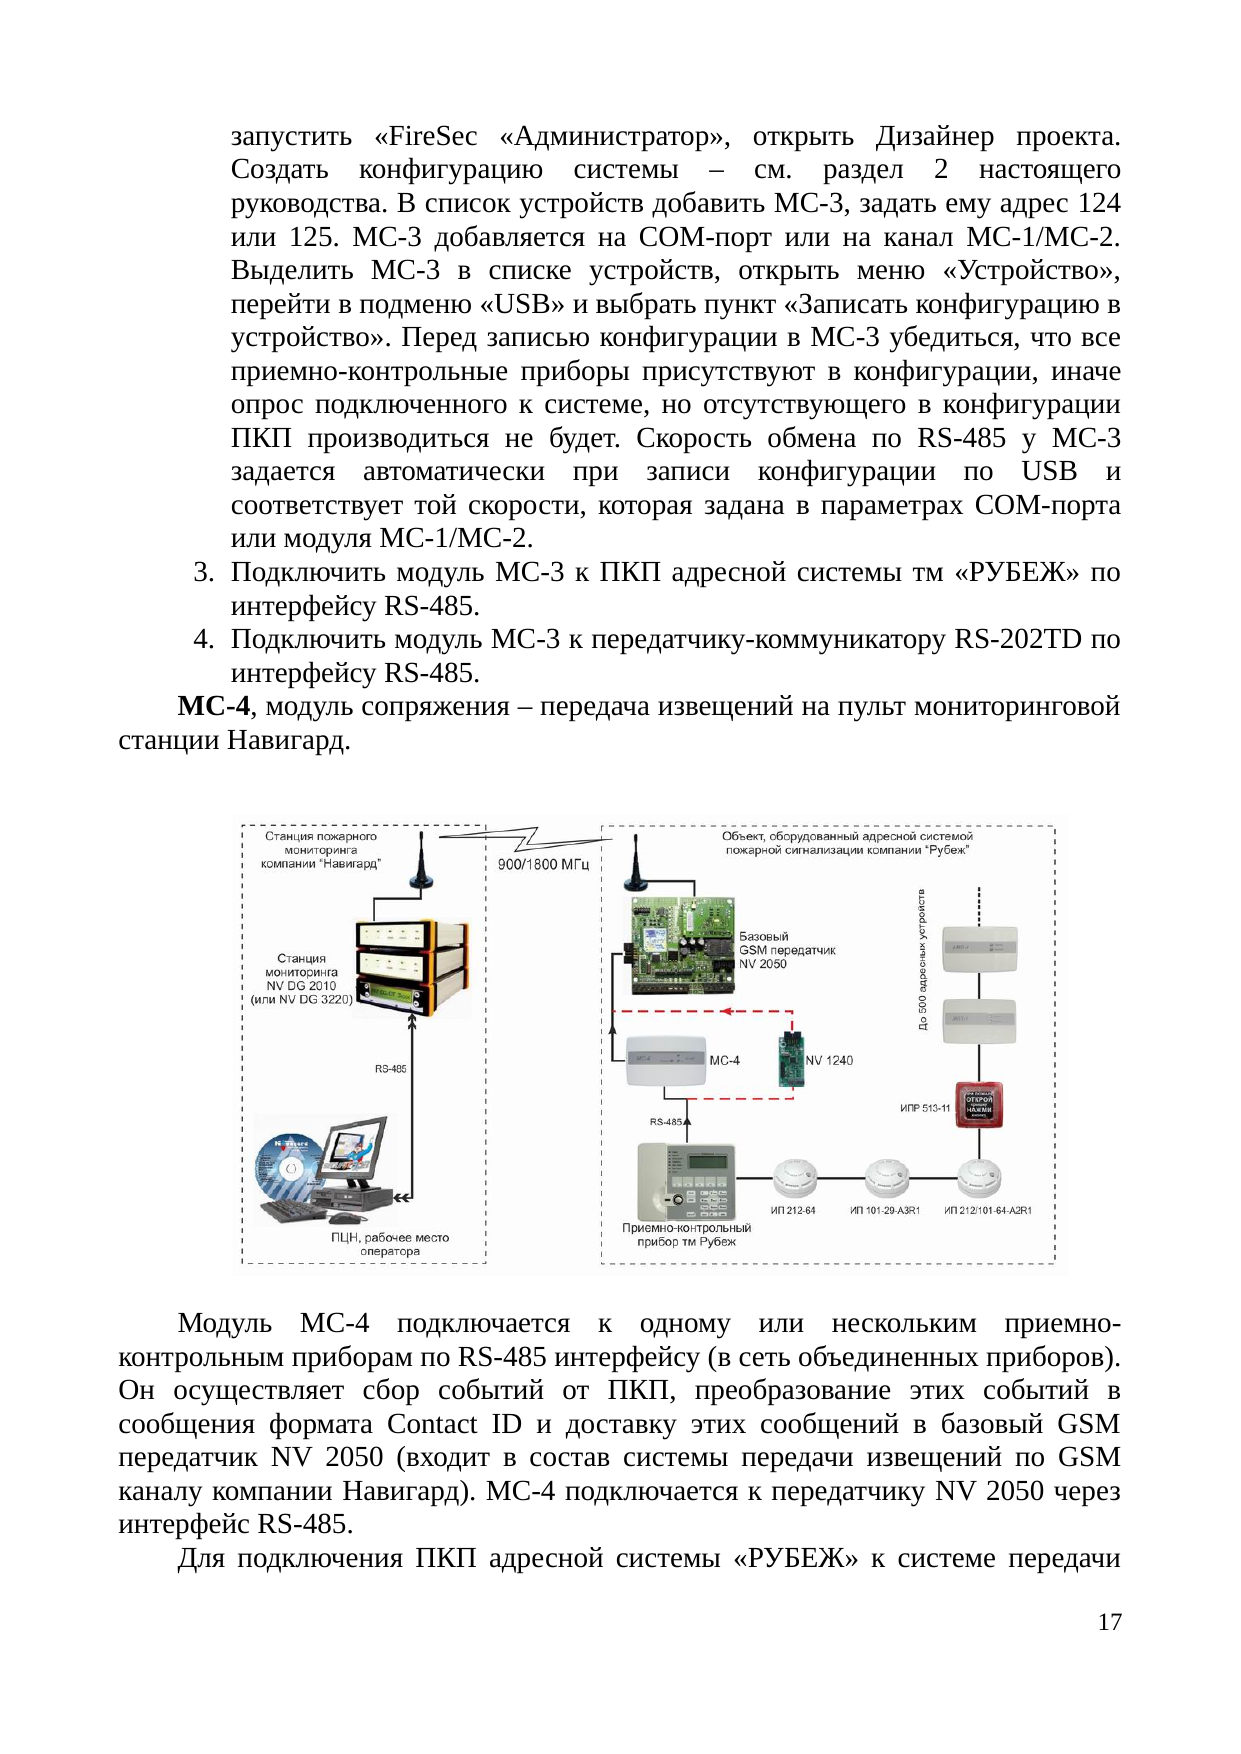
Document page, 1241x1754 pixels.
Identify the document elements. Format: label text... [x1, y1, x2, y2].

picture [232, 814, 1069, 1276]
text МС-4, модуль сопряжения – передача извещений на пульт мониторинговой станции Навигард. [118, 688, 1122, 755]
list Подключить модуль МС-3 к передатчику-коммуникатору RS-202TD по интерфейсу RS-485. [193, 621, 1122, 688]
list Подключить модуль МС-3 к ПКП адресной системы тм «РУБЕЖ» по интерфейсу RS-485. [193, 554, 1122, 621]
list запустить «FireSec «Администратор», открыть Дизайнер проекта. Создать конфигурацию системы – см. раздел 2 настоящего руководства. В список устройств добавить МС-3, задать ему адрес 124 или 125. МС-3 добавляется на СОМ-порт или на канал МС-1/МС-2. Выделить МС-3 в списке устройств, открыть меню «Устройство», перейти в подменю «USB» и выбрать пункт «Записать конфигурацию в устройство». Перед записью конфигурации в МС-3 убедиться, что все приемно-контрольные приборы присутствуют в конфигурации, иначе опрос подключенного к системе, но отсутствующего в конфигурации ПКП производиться не будет. Скорость обмена по RS-485 у МС-3 задается автоматически при записи конфигурации по USB и соответствует той скорости, которая задана в параметрах СОМ-порта или модуля МС-1/МС-2. [193, 118, 1122, 554]
text Для подключения ПКП адресной системы «РУБЕЖ» к системе передачи [118, 1540, 1122, 1574]
text Модуль МС-4 подключается к одному или нескольким приемно-контрольным приборам по RS-485 интерфейсу (в сеть объединенных приборов). Он осуществляет сбор событий от ПКП, преобразование этих событий в сообщения формата Contact ID и доставку этих сообщений в базовый GSM передатчик NV 2050 (входит в состав системы передачи извещений по GSM каналу компании Навигард). МС-4 подключается к передатчику NV 2050 через интерфейс RS-485. [118, 755, 1122, 1540]
